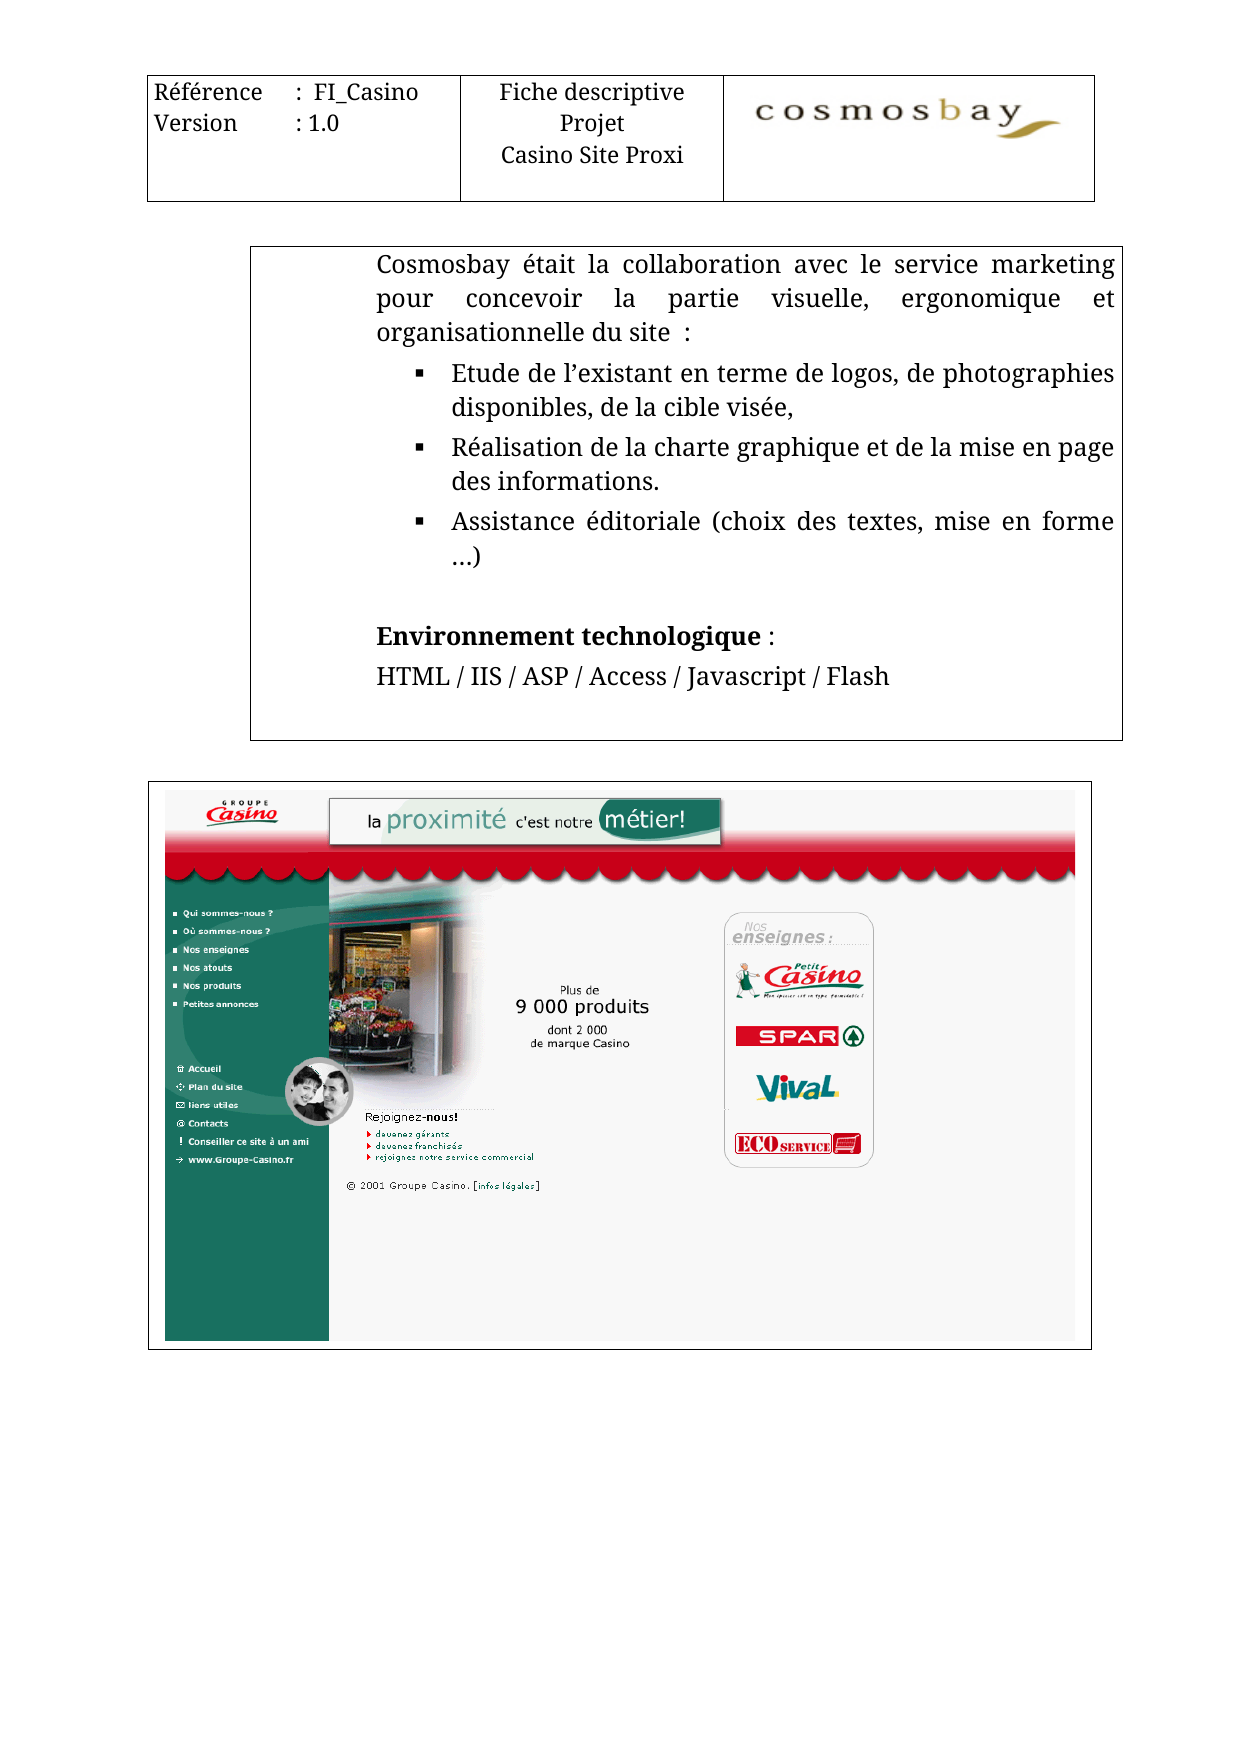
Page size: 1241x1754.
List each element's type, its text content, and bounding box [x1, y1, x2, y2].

table_cell Cosmosbay était la collaboration avec le service marketing pour concevoir la partie visuelle, ergonomique et organisationnelle du site : Etude de l’existant en terme de logos, de photographies disponibles, de la cible visée, Réalisation de la charte graphique et de la mise en page des informations. Assistance éditoriale (choix des textes, mise en forme …) Environnement technologique : HTML / IIS / ASP / Access / Javascript / Flash [251, 247, 1122, 740]
table_cell [140, 246, 250, 740]
picture [749, 85, 1069, 143]
